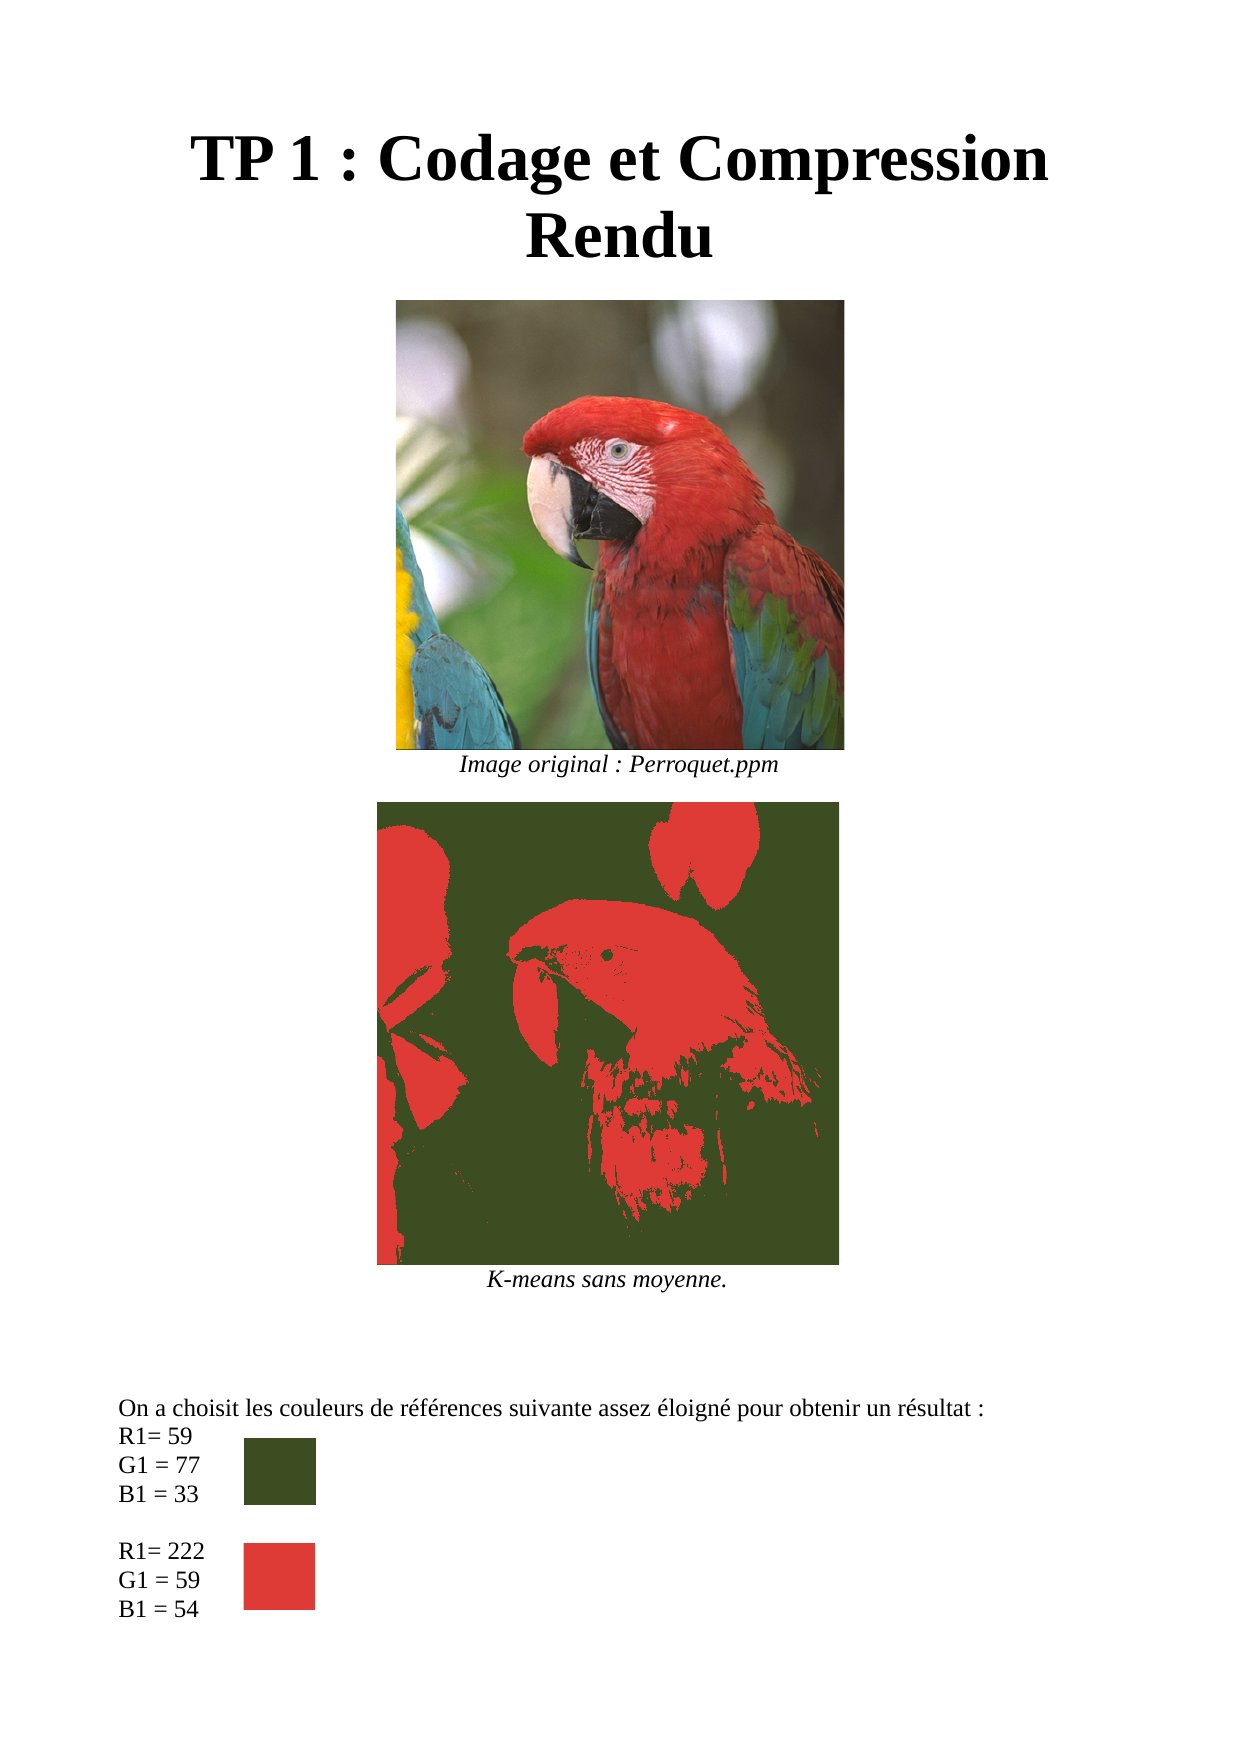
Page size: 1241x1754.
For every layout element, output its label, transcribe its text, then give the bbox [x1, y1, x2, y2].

text K-means sans moyenne. [377, 1265, 839, 1293]
text Image original : Perroquet.ppm [396, 750, 844, 778]
picture [244, 1438, 316, 1505]
picture [377, 802, 840, 1265]
text R1= 222 [118, 1536, 1122, 1565]
text R1= 59 [118, 1421, 1122, 1450]
text G1 = 59 [118, 1565, 243, 1594]
text G1 = 77 [118, 1450, 244, 1479]
text TP 1 : Codage et Compression [118, 118, 1122, 195]
text [316, 1450, 1122, 1479]
text [316, 1565, 1122, 1594]
picture [395, 300, 845, 750]
text B1 = 54 [118, 1594, 1122, 1623]
text Rendu [118, 195, 1122, 271]
text B1 = 33 [118, 1479, 1122, 1508]
text On a choisit les couleurs de références suivante assez éloigné pour obtenir un résultat : [118, 1393, 1122, 1421]
picture [243, 1543, 316, 1610]
